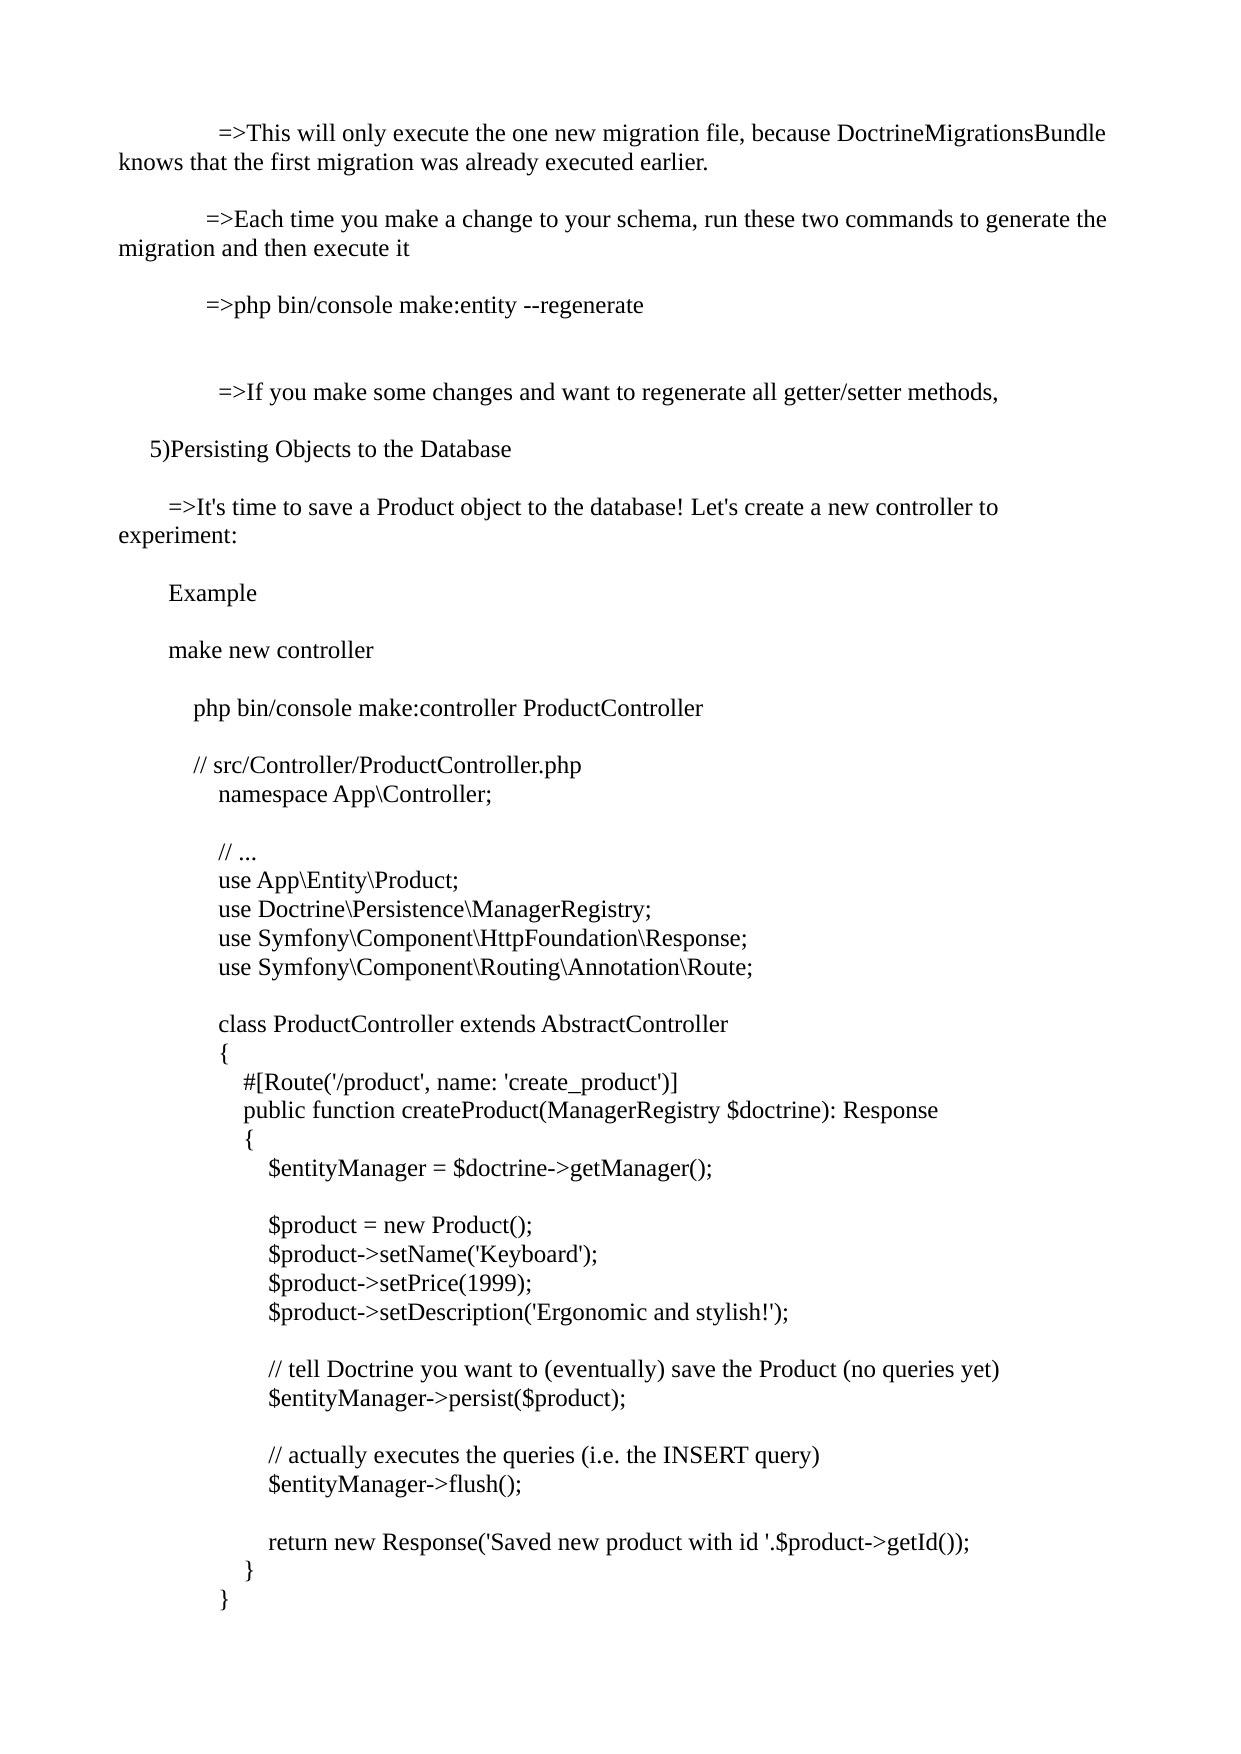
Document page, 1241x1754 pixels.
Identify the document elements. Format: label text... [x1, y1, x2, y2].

text { [118, 1038, 1122, 1067]
text // tell Doctrine you want to (eventually) save the Product (no queries yet) [118, 1354, 1122, 1383]
text $product->setPrice(1999); [118, 1268, 1122, 1297]
text class ProductController extends AbstractController [118, 1009, 1122, 1038]
text =>Each time you make a change to your schema, run these two commands to generate the migration and then execute it [118, 204, 1122, 262]
text #[Route('/product', name: 'create_product')] [118, 1067, 1122, 1096]
text // actually executes the queries (i.e. the INSERT query) [118, 1441, 1122, 1469]
text php bin/console make:controller ProductController [118, 693, 1122, 722]
text { [118, 1124, 1122, 1153]
text namespace App\Controller; [118, 779, 1122, 808]
text public function createProduct(ManagerRegistry $doctrine): Response [118, 1096, 1122, 1124]
text Example [118, 578, 1122, 607]
text use Doctrine\Persistence\ManagerRegistry; [118, 894, 1122, 923]
text =>It's time to save a Product object to the database! Let's create a new controller to experiment: [118, 492, 1122, 549]
text $entityManager->persist($product); [118, 1383, 1122, 1412]
text $entityManager->flush(); [118, 1469, 1122, 1498]
text =>php bin/console make:entity --regenerate [118, 291, 1122, 319]
text =>This will only execute the one new migration file, because DoctrineMigrationsBundle knows that the first migration was already executed earlier. [118, 118, 1122, 176]
text } [118, 1556, 1122, 1584]
text $entityManager = $doctrine->getManager(); [118, 1153, 1122, 1182]
text =>If you make some changes and want to regenerate all getter/setter methods, [118, 377, 1122, 406]
text // src/Controller/ProductController.php [118, 751, 1122, 779]
text use Symfony\Component\Routing\Annotation\Route; [118, 952, 1122, 981]
text } [118, 1584, 1122, 1613]
text $product->setName('Keyboard'); [118, 1239, 1122, 1268]
text use Symfony\Component\HttpFoundation\Response; [118, 923, 1122, 952]
text use App\Entity\Product; [118, 866, 1122, 894]
text return new Response('Saved new product with id '.$product->getId()); [118, 1527, 1122, 1556]
text 5)Persisting Objects to the Database [118, 434, 1122, 463]
text $product->setDescription('Ergonomic and stylish!'); [118, 1297, 1122, 1326]
text // ... [118, 837, 1122, 866]
text make new controller [118, 636, 1122, 664]
text $product = new Product(); [118, 1211, 1122, 1239]
